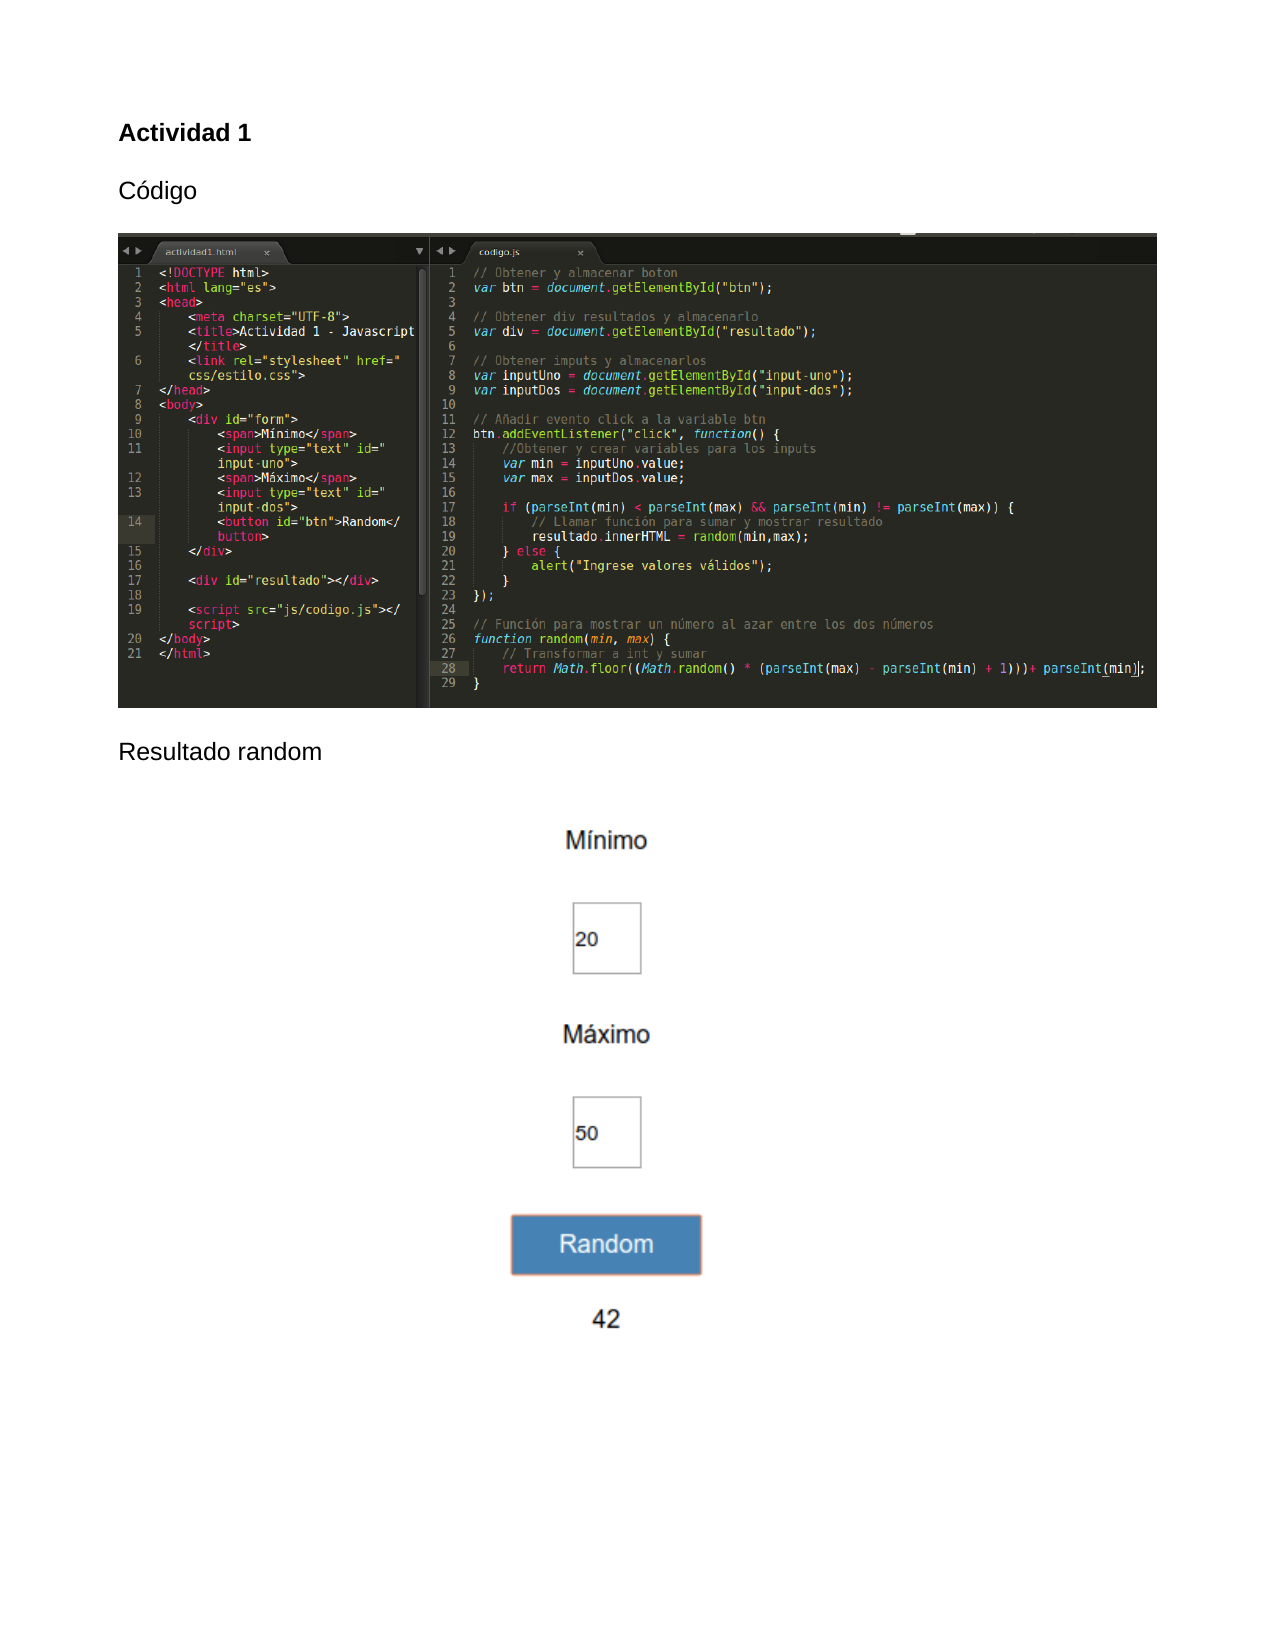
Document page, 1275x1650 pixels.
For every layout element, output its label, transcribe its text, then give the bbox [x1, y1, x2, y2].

text Actividad 1 [118, 118, 1157, 147]
text Código [118, 176, 1157, 204]
picture [118, 233, 1157, 708]
text Resultado random [118, 736, 1157, 765]
picture [418, 793, 858, 1383]
